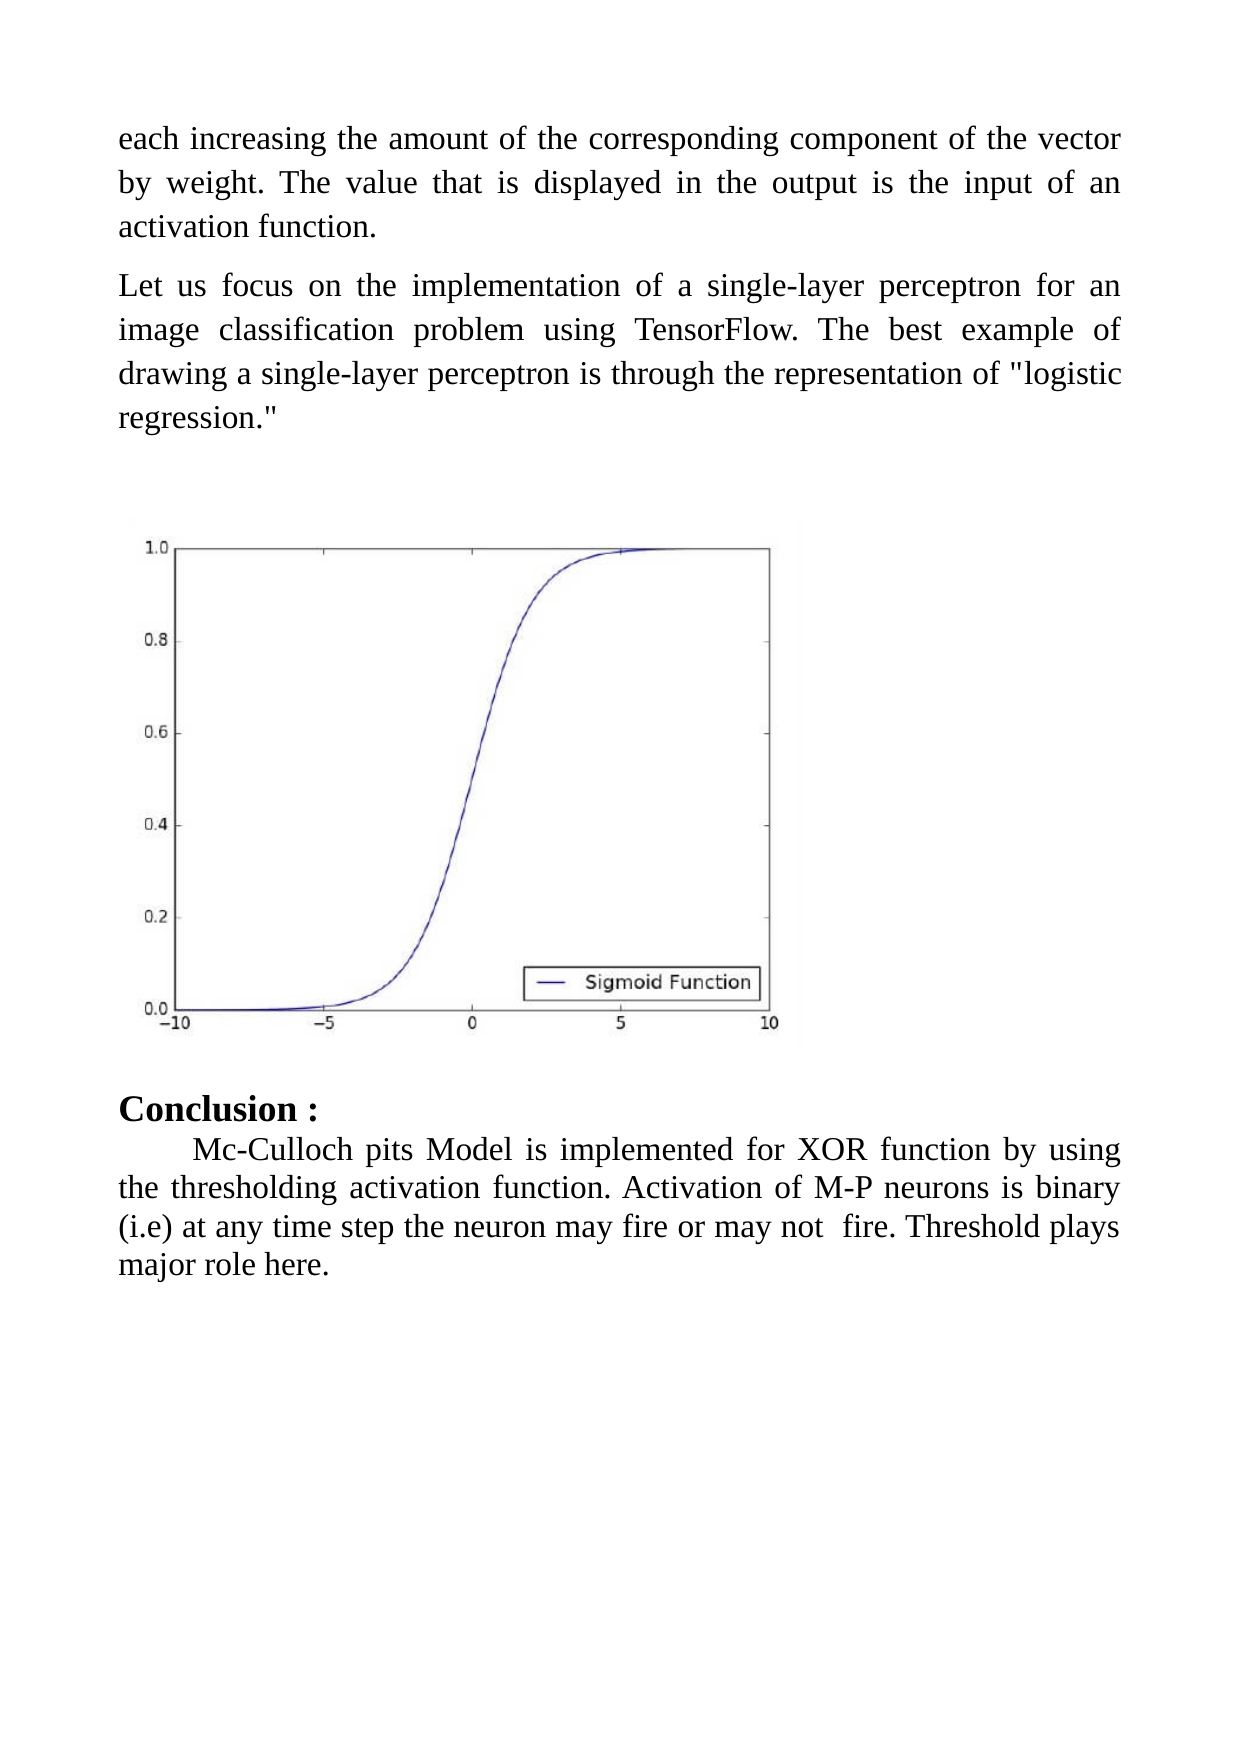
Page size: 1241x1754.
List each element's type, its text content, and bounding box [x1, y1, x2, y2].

text Conclusion : [118, 1086, 1122, 1129]
text each increasing the amount of the corresponding component of the vector by weight. The value that is displayed in the output is the input of an activation function. [118, 118, 1122, 244]
text Let us focus on the implementation of a single-layer perceptron for an image classification problem using TensorFlow. The best example of drawing a single-layer perceptron is through the representation of "logistic regression." [118, 265, 1122, 435]
text Mc-Culloch pits Model is implemented for XOR function by using the thresholding activation function. Activation of M-P neurons is binary (i.e) at any time step the neuron may fire or may not fire. Threshold plays major role here. [118, 1129, 1122, 1282]
picture [118, 508, 803, 1048]
